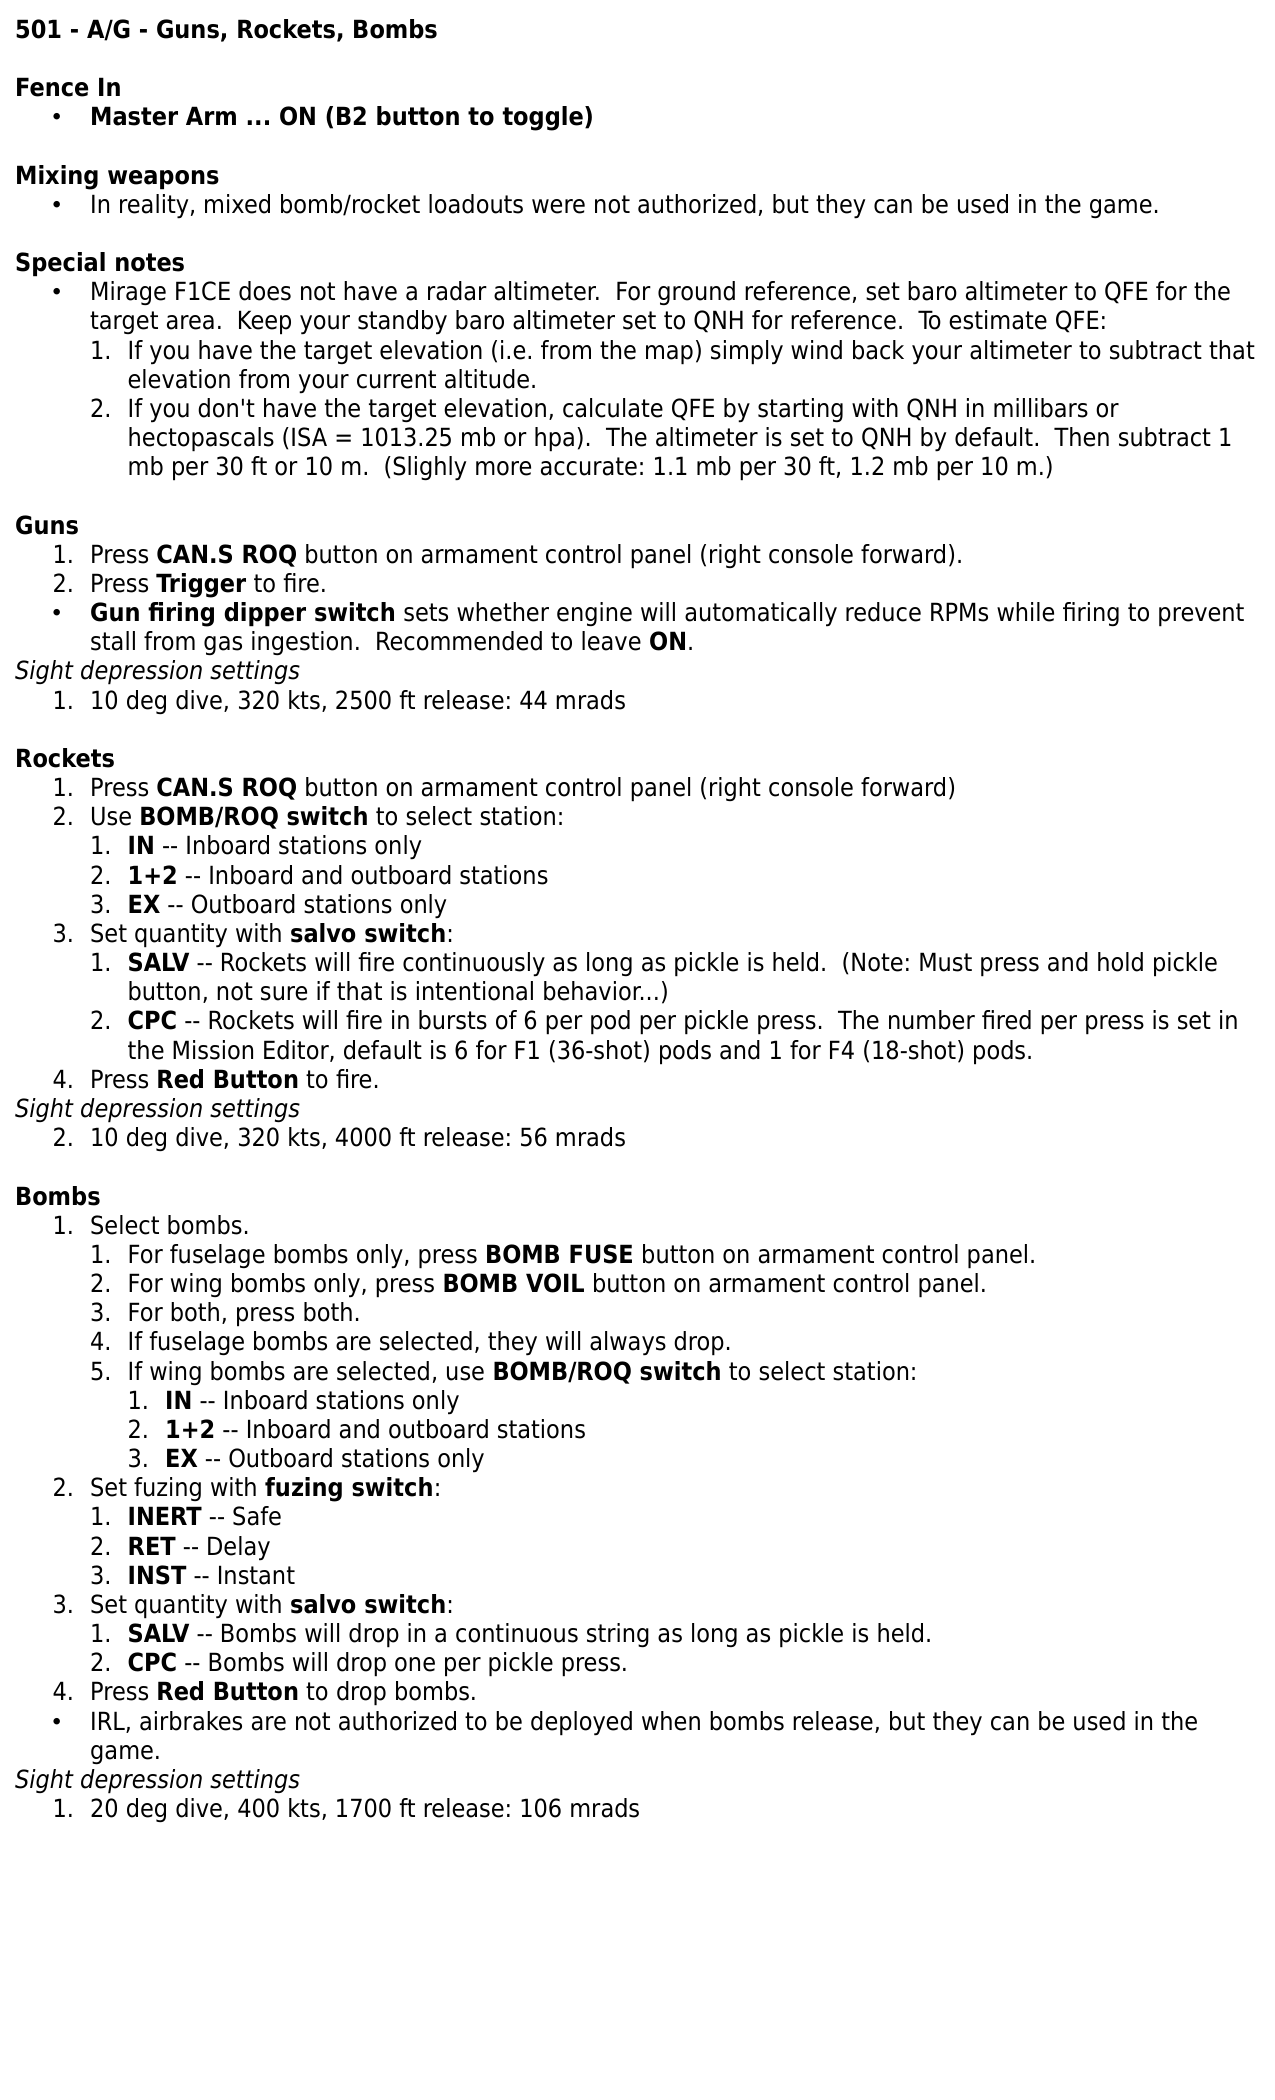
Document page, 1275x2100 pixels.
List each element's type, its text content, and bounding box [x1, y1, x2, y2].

list CPC -- Rockets will fire in bursts of 6 per pod per pickle press. The number fired per press is set in the Mission Editor, default is 6 for F1 (36-shot) pods and 1 for F4 (18-shot) pods. [90, 1007, 1260, 1065]
list 10 deg dive, 320 kts, 4000 ft release: 56 mrads [52, 1123, 1260, 1152]
text Sight depression settings [15, 657, 1260, 686]
text Sight depression settings [15, 1094, 1260, 1123]
list INERT -- Safe [90, 1502, 1260, 1532]
list SALV -- Bombs will drop in a continuous string as long as pickle is held. [90, 1619, 1260, 1648]
list 1+2 -- Inboard and outboard stations [90, 861, 1260, 890]
text Guns [15, 511, 1260, 540]
list RET -- Delay [90, 1532, 1260, 1561]
list For both, press both. [90, 1298, 1260, 1327]
list Set quantity with salvo switch: [52, 919, 1260, 948]
list Set quantity with salvo switch: [52, 1590, 1260, 1619]
list 10 deg dive, 320 kts, 2500 ft release: 44 mrads [52, 686, 1260, 715]
text Fence In [15, 73, 1260, 102]
list Press Trigger to fire. [52, 569, 1260, 598]
text Mixing weapons [15, 161, 1260, 190]
list SALV -- Rockets will fire continuously as long as pickle is held. (Note: Must press and hold pickle button, not sure if that is intentional behavior...) [90, 948, 1260, 1007]
list Select bombs. [52, 1211, 1260, 1240]
text Bombs [15, 1182, 1260, 1211]
list If wing bombs are selected, use BOMB/ROQ switch to select station: [90, 1357, 1260, 1386]
list In reality, mixed bomb/rocket loadouts were not authorized, but they can be used in the game. [52, 190, 1260, 219]
list Press Red Button to fire. [52, 1065, 1260, 1094]
list EX -- Outboard stations only [90, 890, 1260, 919]
list IN -- Inboard stations only [127, 1386, 1260, 1415]
list Mirage F1CE does not have a radar altimeter. For ground reference, set baro altimeter to QFE for the target area. Keep your standby baro altimeter set to QNH for reference. To estimate QFE: [52, 277, 1260, 336]
text Sight depression settings [15, 1765, 1260, 1794]
list Use BOMB/ROQ switch to select station: [52, 802, 1260, 832]
list 20 deg dive, 400 kts, 1700 ft release: 106 mrads [52, 1794, 1260, 1823]
text Rockets [15, 744, 1260, 773]
list If you don't have the target elevation, calculate QFE by starting with QNH in millibars or hectopascals (ISA = 1013.25 mb or hpa). The altimeter is set to QNH by default. Then subtract 1 mb per 30 ft or 10 m. (Slighly more accurate: 1.1 mb per 30 ft, 1.2 mb per 10 m.) [90, 394, 1260, 482]
list INST -- Instant [90, 1561, 1260, 1590]
text Special notes [15, 248, 1260, 277]
list EX -- Outboard stations only [127, 1444, 1260, 1473]
list Master Arm ... ON (B2 button to toggle) [52, 102, 1260, 132]
list CPC -- Bombs will drop one per pickle press. [90, 1648, 1260, 1677]
list Set fuzing with fuzing switch: [52, 1473, 1260, 1502]
text 501 - A/G - Guns, Rockets, Bombs [15, 15, 1260, 44]
list Press CAN.S ROQ button on armament control panel (right console forward) [52, 773, 1260, 802]
list Press Red Button to drop bombs. [52, 1677, 1260, 1707]
list IN -- Inboard stations only [90, 832, 1260, 861]
list If you have the target elevation (i.e. from the map) simply wind back your altimeter to subtract that elevation from your current altitude. [90, 336, 1260, 394]
list 1+2 -- Inboard and outboard stations [127, 1415, 1260, 1444]
list If fuselage bombs are selected, they will always drop. [90, 1327, 1260, 1357]
list For fuselage bombs only, press BOMB FUSE button on armament control panel. [90, 1240, 1260, 1269]
list Gun firing dipper switch sets whether engine will automatically reduce RPMs while firing to prevent stall from gas ingestion. Recommended to leave ON. [52, 598, 1260, 657]
list Press CAN.S ROQ button on armament control panel (right console forward). [52, 540, 1260, 569]
list IRL, airbrakes are not authorized to be deployed when bombs release, but they can be used in the game. [52, 1707, 1260, 1765]
list For wing bombs only, press BOMB VOIL button on armament control panel. [90, 1269, 1260, 1298]
